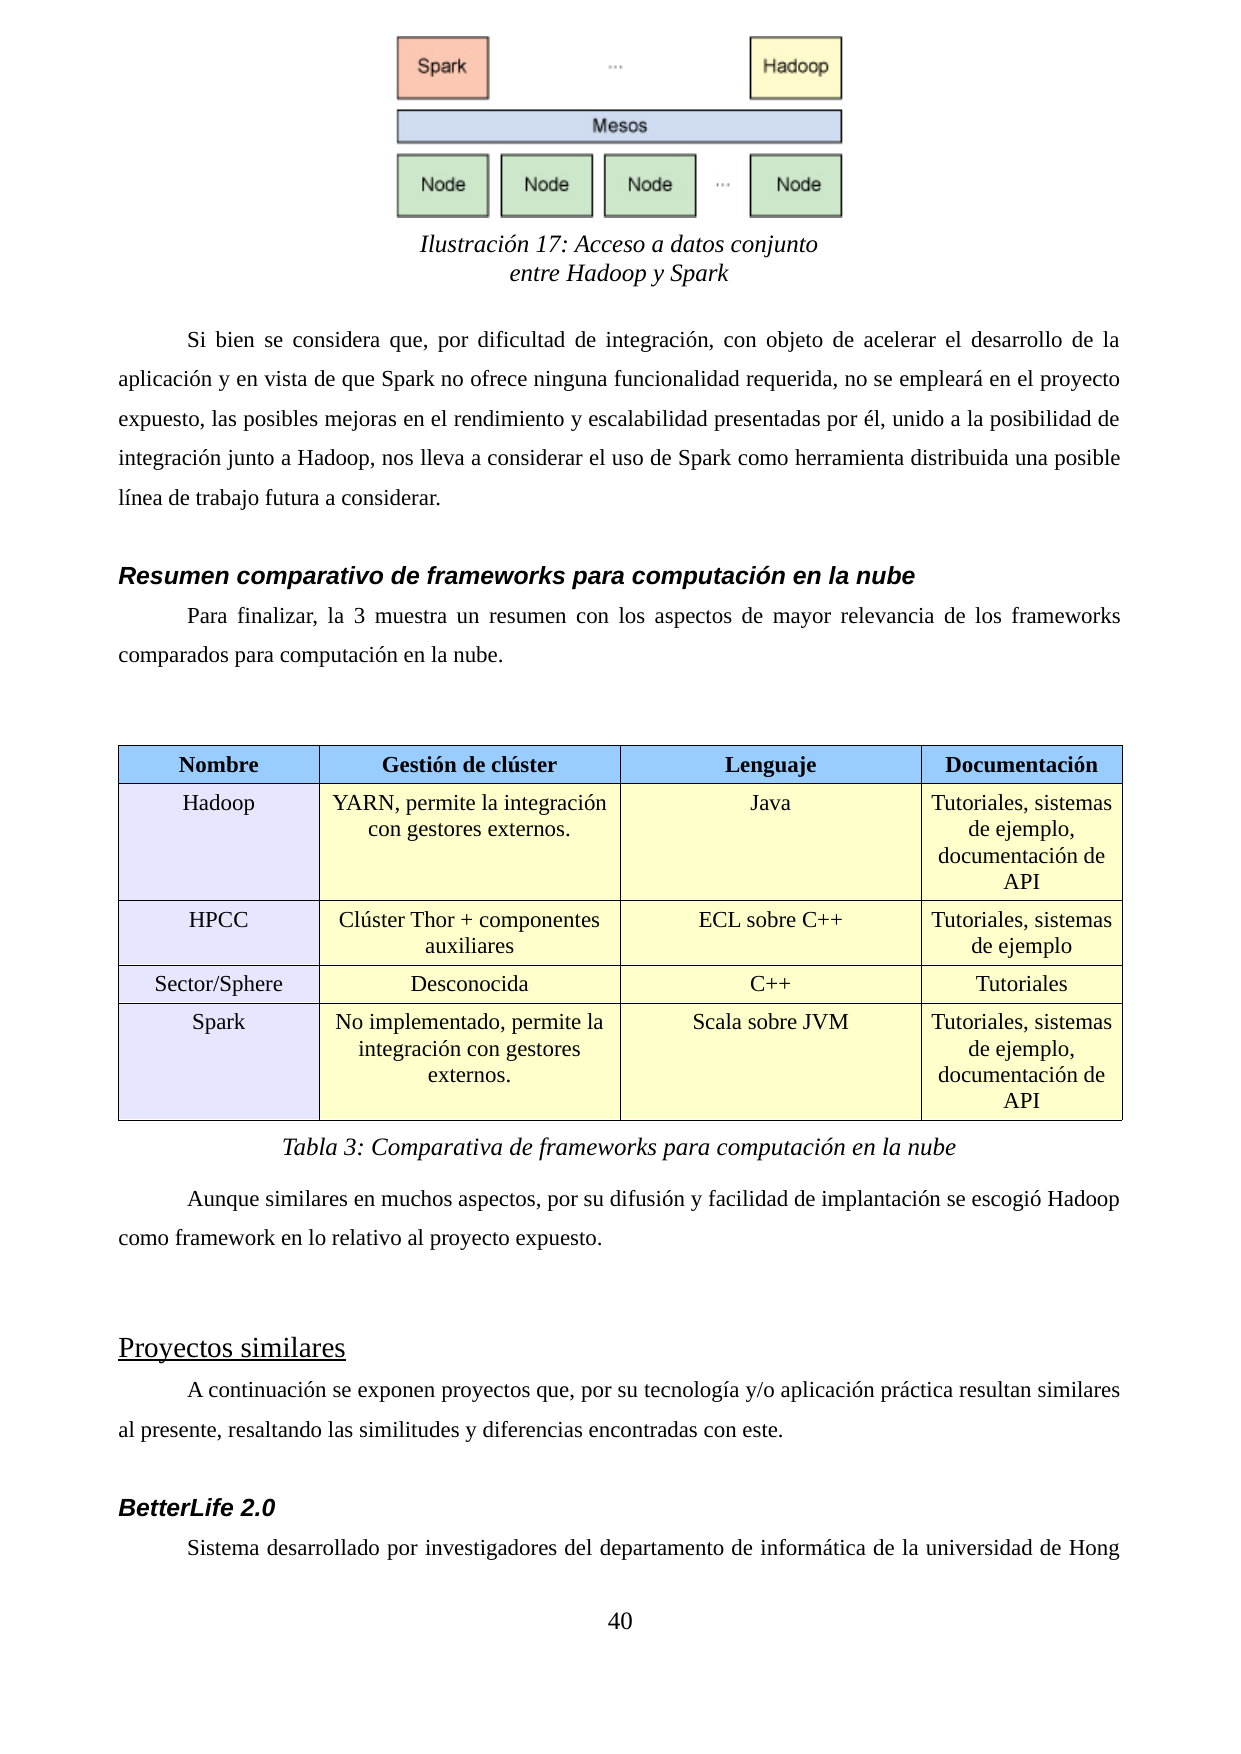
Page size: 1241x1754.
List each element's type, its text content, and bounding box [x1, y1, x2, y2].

table_cell ECL sobre C++ [621, 901, 921, 964]
text Ilustración 17: Acceso a datos conjunto entre Hadoop y Spark [397, 218, 843, 287]
table_header Lenguaje [621, 746, 921, 783]
table_cell Java [621, 784, 921, 900]
table_cell Scala sobre JVM [621, 1004, 921, 1119]
text Tabla 3: Comparativa de frameworks para computación en la nube [118, 1132, 1122, 1161]
table_cell No implementado, permite la integración con gestores externos. [320, 1004, 620, 1119]
picture [396, 36, 844, 218]
text Si bien se considera que, por dificultad de integración, con objeto de acelerar el desarrollo de la aplicación y en vista de que Spark no ofrece ninguna funcionalidad requerida, no se empleará en el proyecto expuesto, las posibles mejoras en el rendimiento y escalabilidad presentadas por él, unido a la posibilidad de integración junto a Hadoop, nos lleva a considerar el uso de Spark como herramienta distribuida una posible línea de trabajo futura a considerar. [118, 326, 1122, 510]
subtitle Proyectos similares [118, 1330, 1122, 1364]
text Sistema desarrollado por investigadores del departamento de informática de la universidad de Hong [118, 1534, 1122, 1560]
table_cell Clúster Thor + componentes auxiliares [320, 901, 620, 964]
subtitle Resumen comparativo de frameworks para computación en la nube [118, 561, 1122, 589]
table_cell C++ [621, 966, 921, 1002]
table_cell HPCC [119, 901, 319, 964]
subtitle BetterLife 2.0 [118, 1493, 1122, 1521]
table_cell YARN, permite la integración con gestores externos. [320, 784, 620, 900]
table_cell Tutoriales, sistemas de ejemplo, documentación de API [922, 1004, 1122, 1119]
table_cell Tutoriales [922, 966, 1122, 1002]
table_cell Tutoriales, sistemas de ejemplo, documentación de API [922, 784, 1122, 900]
table_cell Desconocida [320, 966, 620, 1002]
table_header Documentación [922, 746, 1122, 783]
table_header Nombre [119, 746, 319, 783]
table_cell Hadoop [119, 784, 319, 900]
table_header Gestión de clúster [320, 746, 620, 783]
table_cell Tutoriales, sistemas de ejemplo [922, 901, 1122, 964]
text A continuación se exponen proyectos que, por su tecnología y/o aplicación práctica resultan similares al presente, resaltando las similitudes y diferencias encontradas con este. [118, 1376, 1122, 1442]
text Para finalizar, la Tabla 3 muestra un resumen con los aspectos de mayor relevancia de los frameworks comparados para computación en la nube. [118, 602, 1122, 668]
text Aunque similares en muchos aspectos, por su difusión y facilidad de implantación se escogió Hadoop como framework en lo relativo al proyecto expuesto. [118, 1185, 1122, 1251]
table_cell Spark [119, 1004, 319, 1119]
table_cell Sector/Sphere [119, 966, 319, 1002]
